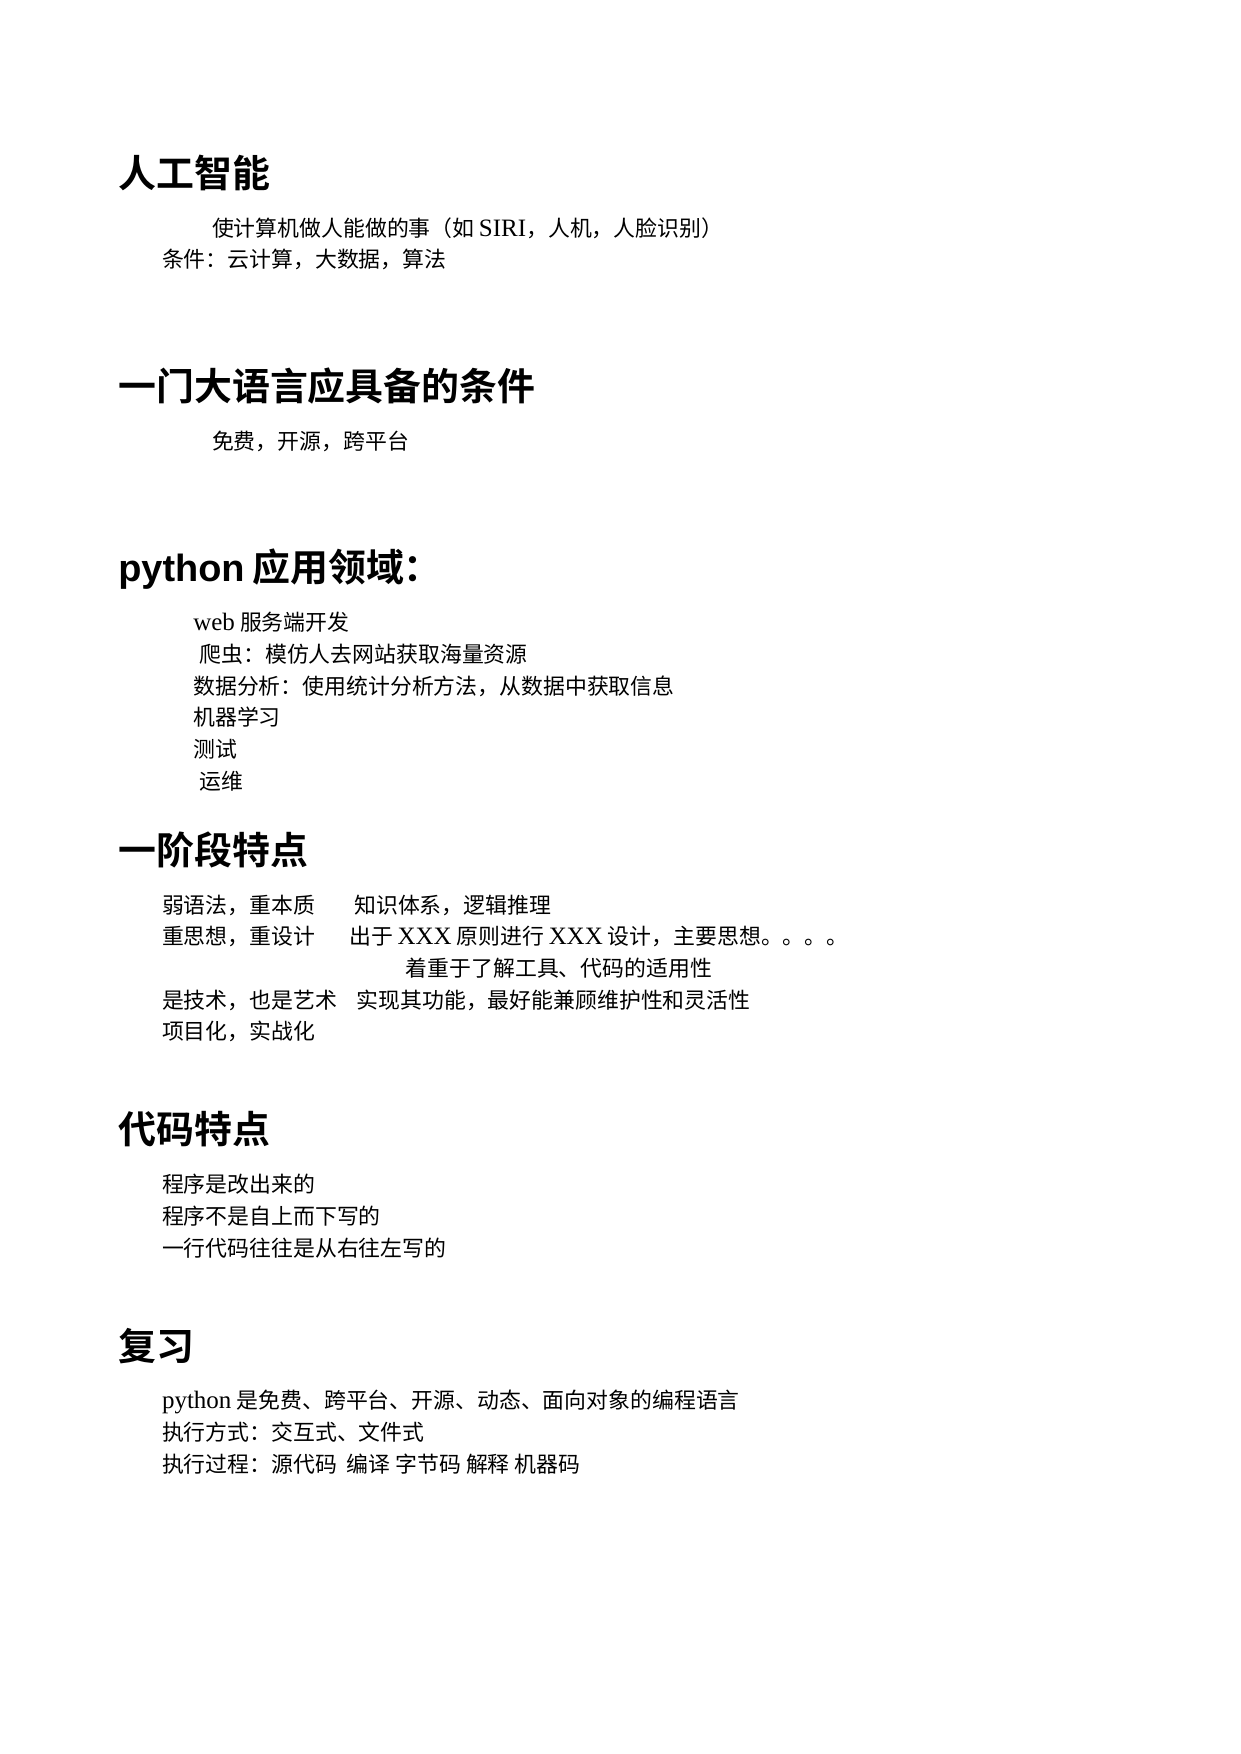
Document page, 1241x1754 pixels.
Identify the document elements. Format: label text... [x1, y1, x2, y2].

list 执行过程：源代码 编译 字节码 解释 机器码 [118, 1447, 1122, 1478]
list 机器学习 [118, 700, 1122, 732]
list 一行代码往往是从右往左写的 [118, 1231, 1122, 1262]
subtitle 人工智能 [118, 143, 1122, 198]
list 程序是改出来的 [118, 1167, 1122, 1199]
list 爬虫：模仿人去网站获取海量资源 [118, 637, 1122, 669]
list 程序不是自上而下写的 [118, 1199, 1122, 1231]
list 条件：云计算，大数据，算法 [118, 242, 1122, 274]
list 使计算机做人能做的事（如SIRI，人机，人脸识别） [118, 211, 1122, 242]
subtitle 复习 [118, 1316, 1122, 1371]
list web服务端开发 [118, 605, 1122, 637]
subtitle 一门大语言应具备的条件 [118, 356, 1122, 411]
subtitle python应用领域： [118, 538, 1122, 593]
subtitle 一阶段特点 [118, 820, 1122, 875]
list 免费，开源，跨平台 [118, 424, 1122, 455]
subtitle 代码特点 [118, 1100, 1122, 1155]
list 测试 [118, 732, 1122, 764]
list 着重于了解工具、代码的适用性 [118, 951, 1122, 983]
list 是技术，也是艺术 实现其功能，最好能兼顾维护性和灵活性 [118, 983, 1122, 1014]
list python是免费、跨平台、开源、动态、面向对象的编程语言 [118, 1383, 1122, 1415]
list 数据分析：使用统计分析方法，从数据中获取信息 [118, 669, 1122, 700]
list 执行方式：交互式、文件式 [118, 1415, 1122, 1447]
list 弱语法，重本质 知识体系，逻辑推理 [118, 888, 1122, 919]
list 重思想，重设计 出于XXX原则进行XXX设计，主要思想。。。。 [118, 919, 1122, 951]
list 项目化，实战化 [118, 1014, 1122, 1046]
list 运维 [118, 764, 1122, 795]
